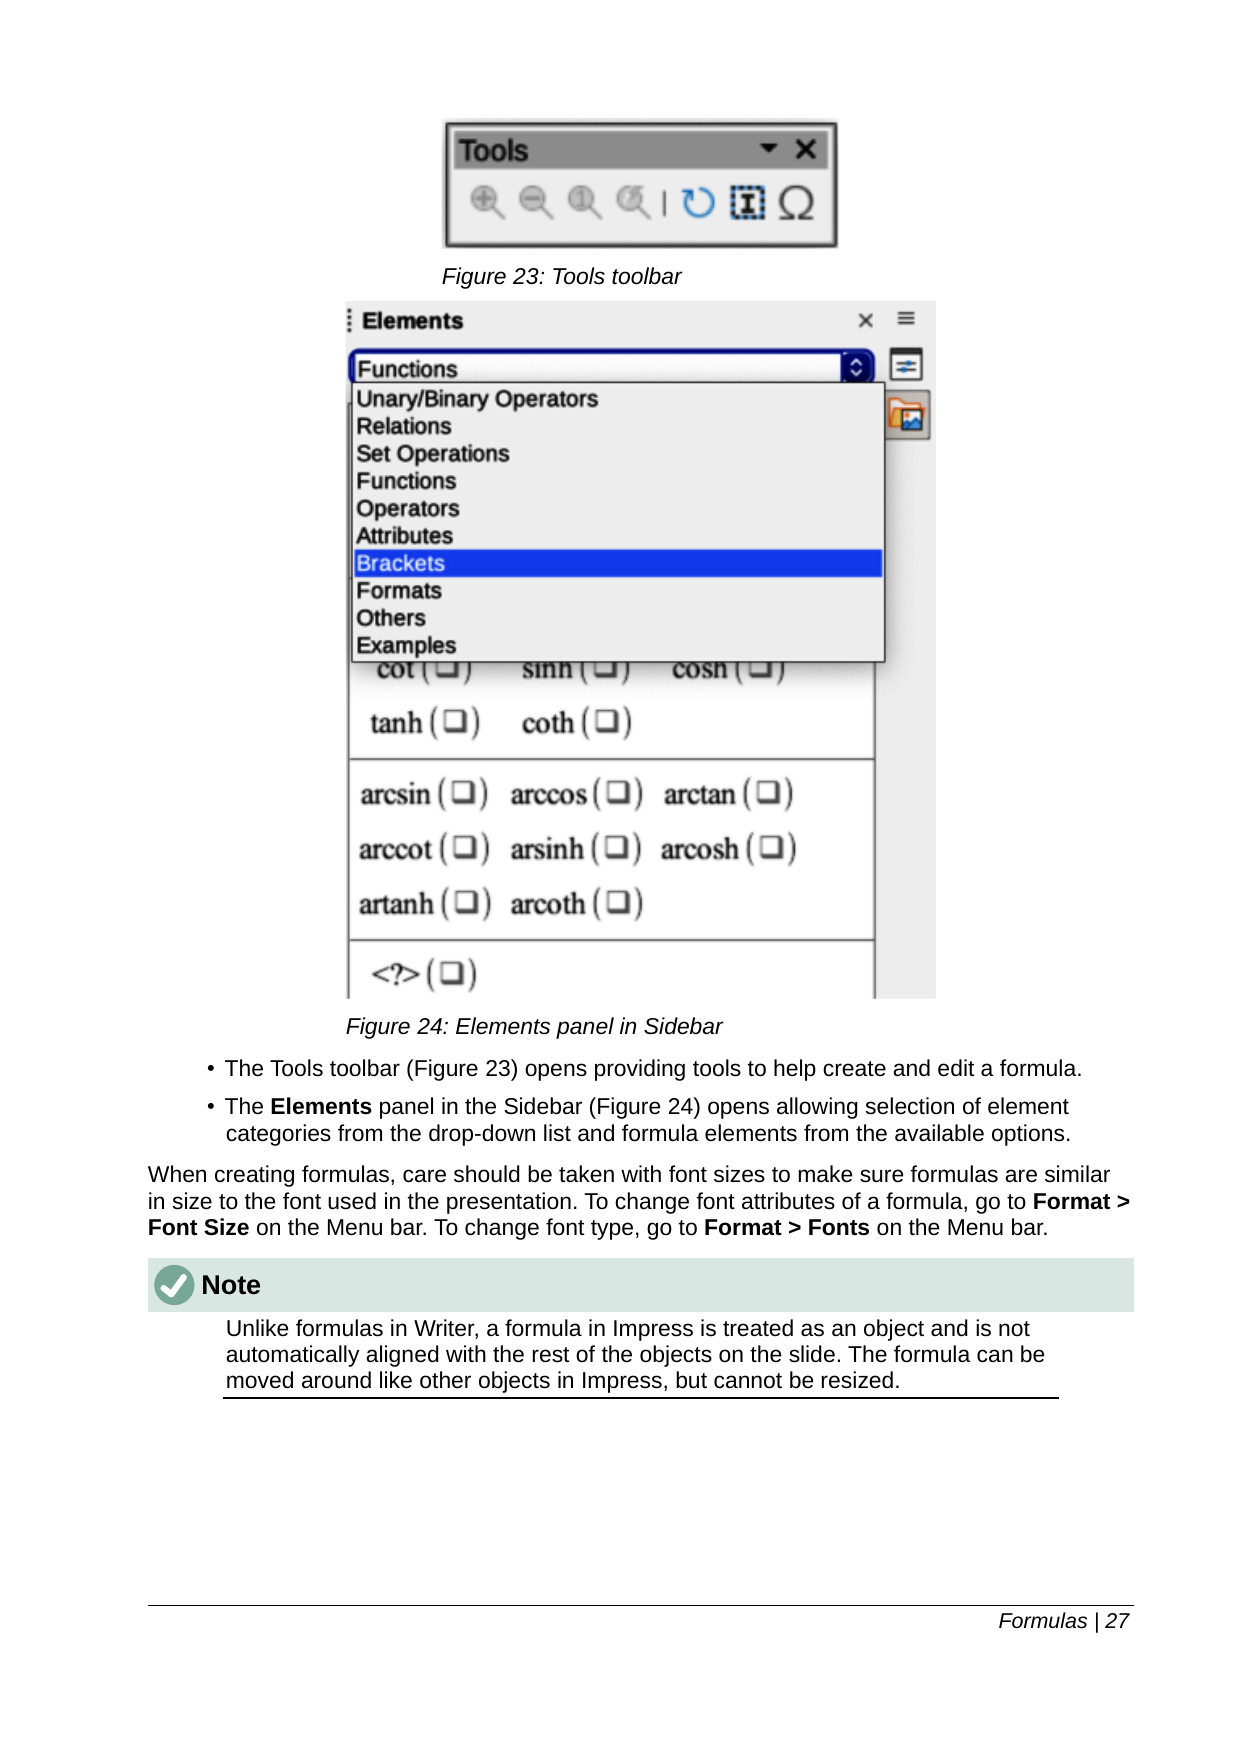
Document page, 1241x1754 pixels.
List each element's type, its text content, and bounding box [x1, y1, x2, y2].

text Unlike formulas in Writer, a formula in Impress is treated as an object and is not automatically aligned with the rest of the objects on the slide. The formula can be moved around like other objects in Impress, but cannot be resized. [223, 1312, 1059, 1397]
list The Tools toolbar (Figure 23) opens providing tools to help create and edit a formula. [204, 1052, 1134, 1081]
list The Elements panel in the Sidebar (Figure 24) opens allowing selection of element categories from the drop‑down list and formula elements from the available options. [204, 1090, 1134, 1149]
text When creating formulas, care should be taken with font sizes to make sure formulas are similar in size to the font used in the presentation. To change font attributes of a formula, go to Format > Font Size on the Menu bar. To change font type, go to Format > Fonts on the Menu bar. [148, 1161, 1134, 1241]
subtitle Note [148, 1258, 1134, 1312]
text Figure 24: Elements panel in Sidebar [346, 1013, 936, 1039]
picture [345, 301, 936, 1001]
picture [441, 118, 840, 251]
text Figure 23: Tools toolbar [442, 263, 840, 289]
